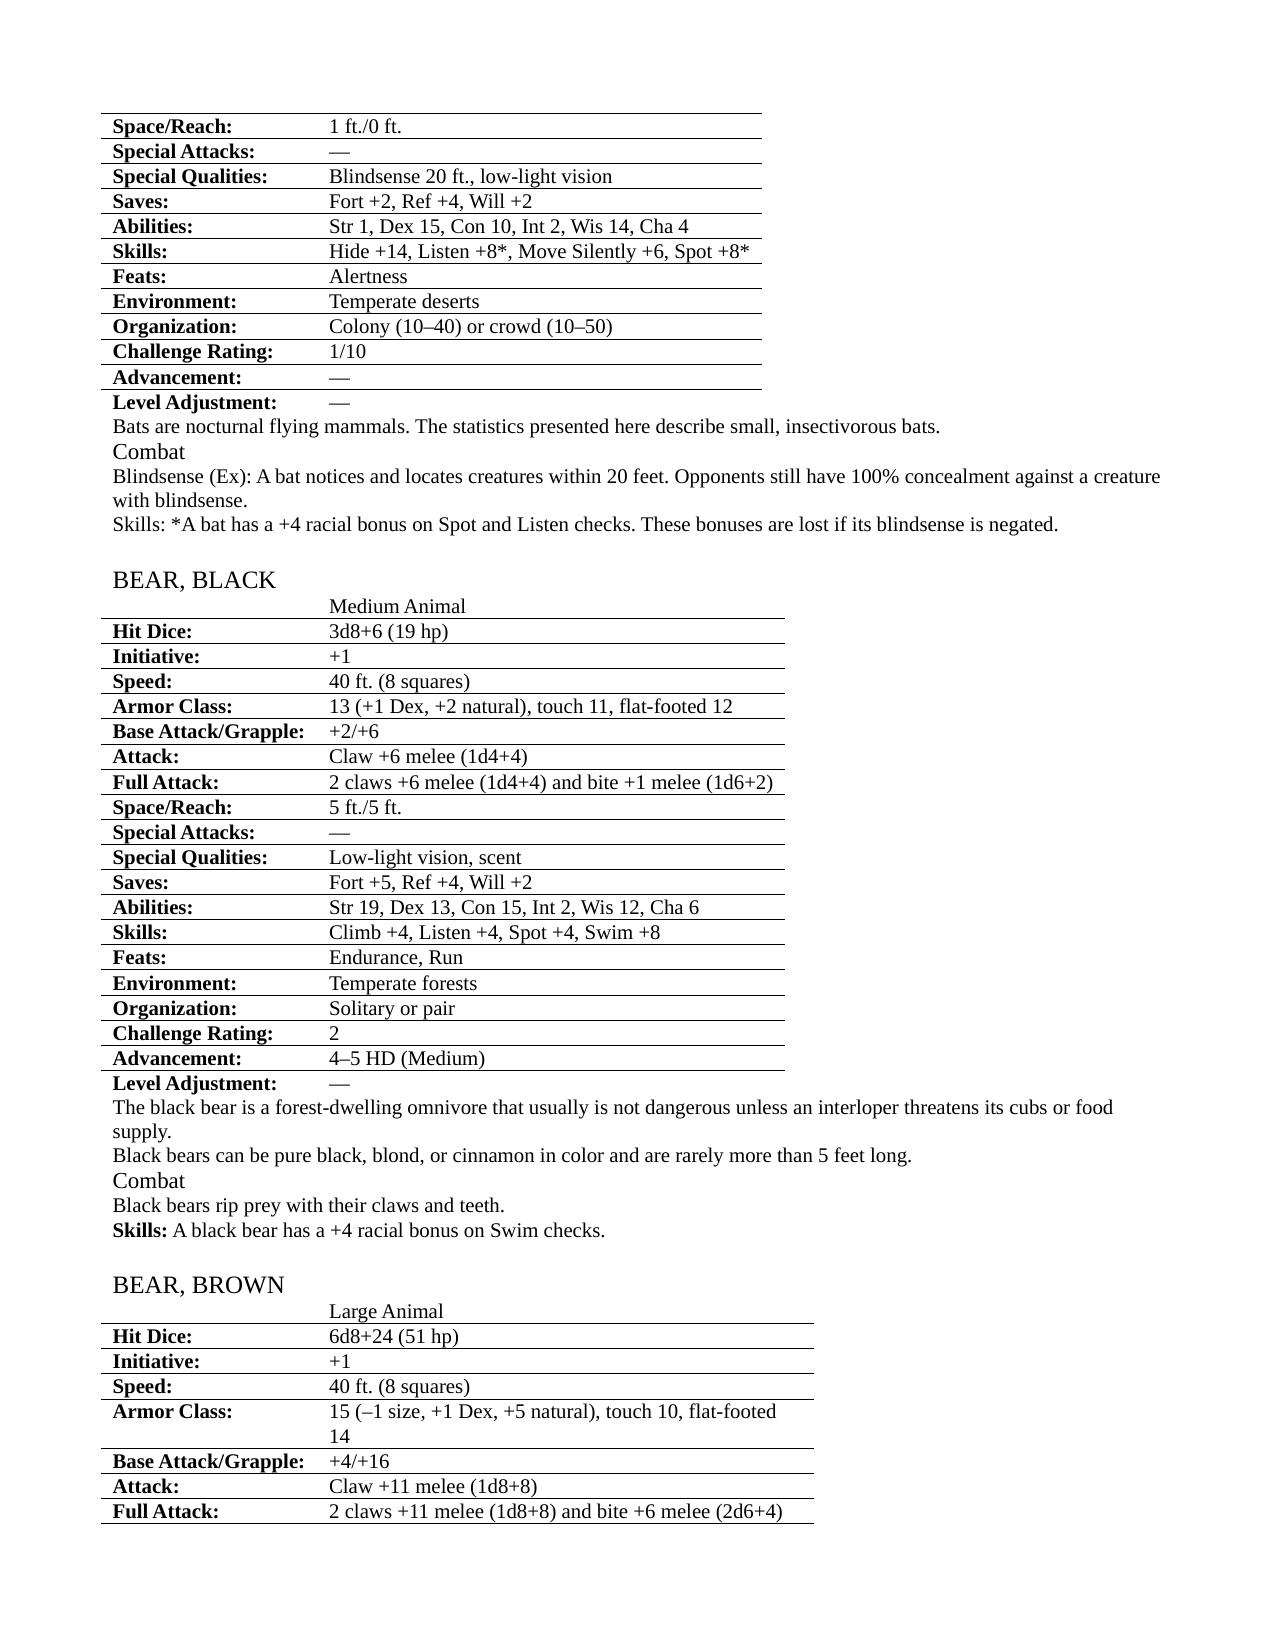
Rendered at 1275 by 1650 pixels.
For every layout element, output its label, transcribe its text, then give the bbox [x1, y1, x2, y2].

table_cell 5 ft./5 ft. [318, 795, 785, 819]
table_cell Alertness [318, 264, 762, 288]
table_cell Skills: [101, 239, 318, 263]
table_cell Feats: [101, 264, 318, 288]
text Skills: A black bear has a +4 racial bonus on Swim checks. [112, 1217, 1162, 1242]
table_cell — [318, 365, 762, 389]
table_cell 40 ft. (8 squares) [318, 1374, 814, 1398]
table_cell Level Adjustment: [101, 1071, 318, 1095]
table_cell 1/10 [318, 340, 762, 363]
table_cell Special Attacks: [101, 139, 318, 163]
table_cell 2 claws +6 melee (1d4+4) and bite +1 melee (1d6+2) [318, 770, 785, 794]
table_cell +2/+6 [318, 719, 785, 743]
table_cell Str 1, Dex 15, Con 10, Int 2, Wis 14, Cha 4 [318, 214, 762, 238]
table_cell Initiative: [101, 644, 318, 668]
text BEAR, BROWN [112, 1270, 1162, 1299]
table_cell Speed: [101, 1374, 318, 1398]
table_cell 1 ft./0 ft. [318, 114, 762, 138]
table_cell Environment: [101, 289, 318, 313]
table_cell Climb +4, Listen +4, Spot +4, Swim +8 [318, 920, 785, 944]
table_cell Hide +14, Listen +8*, Move Silently +6, Spot +8* [318, 239, 762, 263]
table_cell Advancement: [101, 1046, 318, 1070]
table_cell Special Qualities: [101, 164, 318, 188]
table_cell Challenge Rating: [101, 340, 318, 363]
text Bats are nocturnal flying mammals. The statistics presented here describe small, insectivorous bats. [112, 414, 1162, 438]
table_cell Full Attack: [101, 770, 318, 794]
text The black bear is a forest-dwelling omnivore that usually is not dangerous unless an interloper threatens its cubs or food supply. [112, 1095, 1162, 1143]
table_cell Special Qualities: [101, 845, 318, 869]
table_cell Environment: [101, 970, 318, 994]
table_cell Abilities: [101, 214, 318, 238]
table_header [101, 594, 318, 618]
table_cell Colony (10–40) or crowd (10–50) [318, 314, 762, 338]
table_header [101, 1299, 318, 1323]
table_cell Full Attack: [101, 1499, 318, 1523]
table_header Large Animal [318, 1299, 814, 1323]
table_cell 4–5 HD (Medium) [318, 1046, 785, 1070]
table_cell Blindsense 20 ft., low-light vision [318, 164, 762, 188]
table_cell Claw +11 melee (1d8+8) [318, 1474, 814, 1498]
table_cell 15 (–1 size, +1 Dex, +5 natural), touch 10, flat-footed 14 [318, 1400, 814, 1448]
table_cell Claw +6 melee (1d4+4) [318, 745, 785, 768]
table_cell Speed: [101, 669, 318, 693]
table_cell Advancement: [101, 365, 318, 389]
text Combat [112, 1167, 1162, 1193]
table_cell Temperate forests [318, 970, 785, 994]
text Black bears can be pure black, blond, or cinnamon in color and are rarely more than 5 feet long. [112, 1143, 1162, 1167]
table_cell — [318, 1071, 785, 1095]
text Combat [112, 438, 1162, 464]
table_cell Skills: [101, 920, 318, 944]
table_cell Level Adjustment: [101, 390, 318, 414]
table_cell Temperate deserts [318, 289, 762, 313]
table_cell Organization: [101, 314, 318, 338]
table_cell Saves: [101, 870, 318, 894]
table_cell Armor Class: [101, 694, 318, 718]
table_cell Space/Reach: [101, 114, 318, 138]
table_cell Fort +5, Ref +4, Will +2 [318, 870, 785, 894]
table_cell Base Attack/Grapple: [101, 719, 318, 743]
text Black bears rip prey with their claws and teeth. [112, 1193, 1162, 1217]
text BEAR, BLACK [112, 565, 1162, 594]
table_header Medium Animal [318, 594, 785, 618]
text Blindsense (Ex): A bat notices and locates creatures within 20 feet. Opponents still have 100% concealment against a creature with blindsense. [112, 464, 1162, 512]
table_cell 6d8+24 (51 hp) [318, 1324, 814, 1348]
table_cell +4/+16 [318, 1449, 814, 1473]
table_cell Hit Dice: [101, 619, 318, 643]
table_cell Feats: [101, 945, 318, 969]
table_cell 2 claws +11 melee (1d8+8) and bite +6 melee (2d6+4) [318, 1499, 814, 1523]
table_cell Attack: [101, 1474, 318, 1498]
table_cell Space/Reach: [101, 795, 318, 819]
table_cell 13 (+1 Dex, +2 natural), touch 11, flat-footed 12 [318, 694, 785, 718]
table_cell 2 [318, 1021, 785, 1045]
table_cell Saves: [101, 189, 318, 213]
table_cell Initiative: [101, 1349, 318, 1373]
table_cell Solitary or pair [318, 996, 785, 1019]
table_cell — [318, 139, 762, 163]
table_cell — [318, 820, 785, 844]
table_cell +1 [318, 644, 785, 668]
table_cell Organization: [101, 996, 318, 1019]
table_cell — [318, 390, 762, 414]
table_cell Challenge Rating: [101, 1021, 318, 1045]
table_cell Base Attack/Grapple: [101, 1449, 318, 1473]
table_cell Endurance, Run [318, 945, 785, 969]
table_cell Hit Dice: [101, 1324, 318, 1348]
table_cell Abilities: [101, 895, 318, 919]
text Skills: *A bat has a +4 racial bonus on Spot and Listen checks. These bonuses are lost if its blindsense is negated. [112, 512, 1162, 536]
table_cell 3d8+6 (19 hp) [318, 619, 785, 643]
table_cell +1 [318, 1349, 814, 1373]
table_cell Special Attacks: [101, 820, 318, 844]
table_cell Str 19, Dex 13, Con 15, Int 2, Wis 12, Cha 6 [318, 895, 785, 919]
table_cell Fort +2, Ref +4, Will +2 [318, 189, 762, 213]
table_cell Low-light vision, scent [318, 845, 785, 869]
table_cell 40 ft. (8 squares) [318, 669, 785, 693]
table_cell Attack: [101, 745, 318, 768]
table_cell Armor Class: [101, 1400, 318, 1448]
